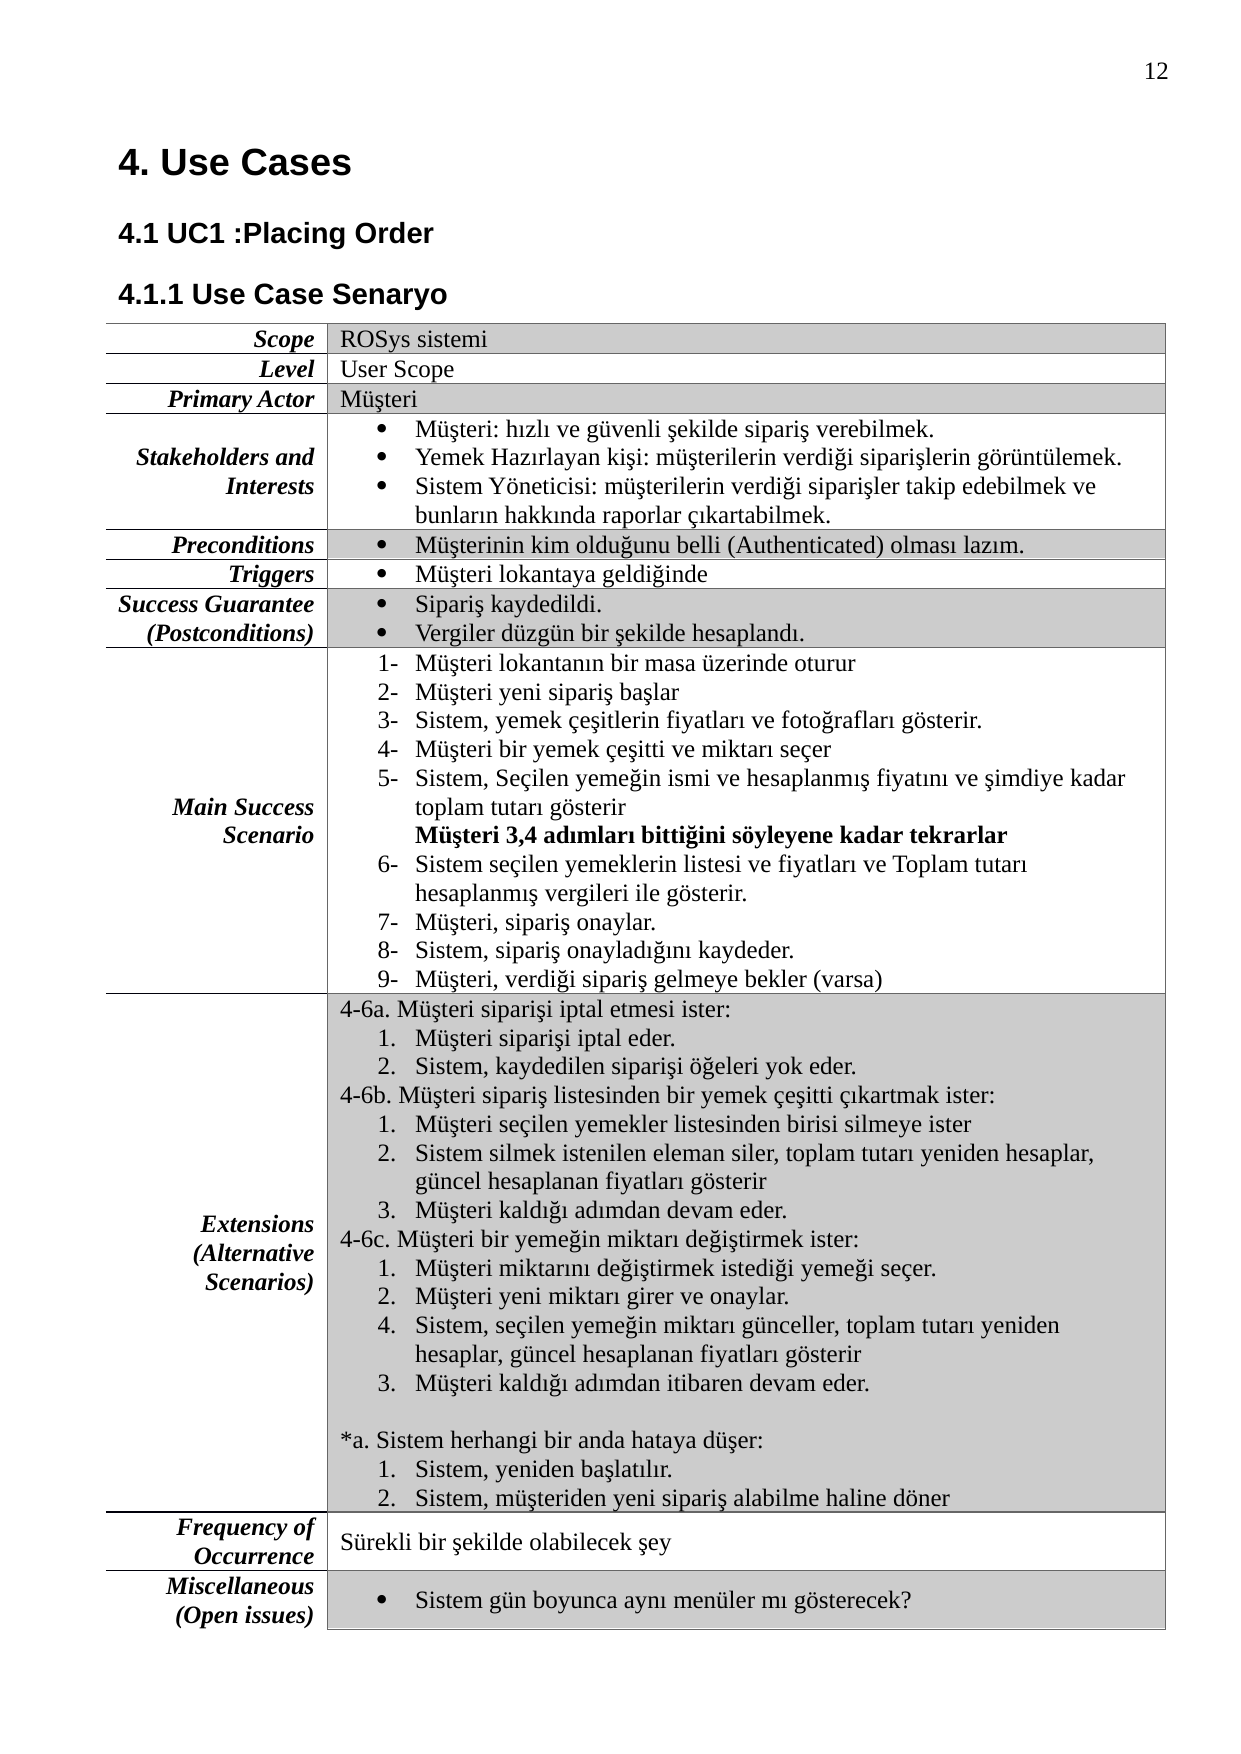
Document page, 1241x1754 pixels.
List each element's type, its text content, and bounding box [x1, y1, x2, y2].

table_cell Müşteri: hızlı ve güvenli şekilde sipariş verebilmek. Yemek Hazırlayan kişi: müşterilerin verdiği siparişlerin görüntülemek. Sistem Yöneticisi: müşterilerin verdiği siparişler takip edebilmek ve bunların hakkında raporlar çıkartabilmek. [328, 414, 1165, 529]
table_cell Müşteri [328, 384, 1165, 413]
table_cell Triggers [106, 560, 327, 588]
table_cell Success Guarantee (Postconditions) [106, 589, 327, 647]
table_header ROSys sistemi [328, 324, 1165, 353]
table_cell Stakeholders and Interests [106, 414, 327, 529]
table_cell Miscellaneous (Open issues) [106, 1571, 327, 1628]
table_cell Frequency of Occurrence [106, 1513, 327, 1570]
table_cell Sistem gün boyunca aynı menüler mı gösterecek? [328, 1571, 1165, 1628]
subtitle 4.1 UC1 :Placing Order [118, 216, 1168, 250]
table_header Scope [106, 324, 327, 353]
table_cell Müşteri lokantaya geldiğinde [328, 560, 1165, 588]
table_cell Main Success Scenario [106, 648, 327, 993]
table_cell 4-6a. Müşteri siparişi iptal etmesi ister: Müşteri siparişi iptal eder. Sistem, kaydedilen siparişi öğeleri yok eder. 4-6b. Müşteri sipariş listesinden bir yemek çeşitti çıkartmak ister: Müşteri seçilen yemekler listesinden birisi silmeye ister Sistem silmek istenilen eleman siler, toplam tutarı yeniden hesaplar, güncel hesaplanan fiyatları gösterir Müşteri kaldığı adımdan devam eder. 4-6c. Müşteri bir yemeğin miktarı değiştirmek ister: Müşteri miktarını değiştirmek istediği yemeği seçer. Müşteri yeni miktarı girer ve onaylar. Sistem, seçilen yemeğin miktarı günceller, toplam tutarı yeniden hesaplar, güncel hesaplanan fiyatları gösterir Müşteri kaldığı adımdan itibaren devam eder. *a. Sistem herhangi bir anda hataya düşer: Sistem, yeniden başlatılır. Sistem, müşteriden yeni sipariş alabilme haline döner [328, 994, 1165, 1511]
table_cell Müşterinin kim olduğunu belli (Authenticated) olması lazım. [328, 530, 1165, 558]
table_cell Preconditions [106, 530, 327, 558]
subtitle 4.1.1 Use Case Senaryo [118, 277, 1168, 311]
table_cell Primary Actor [106, 384, 327, 413]
table_cell Level [106, 354, 327, 383]
table_cell Sipariş kaydedildi. Vergiler düzgün bir şekilde hesaplandı. [328, 589, 1165, 647]
table_cell User Scope [328, 354, 1165, 383]
table_cell Sürekli bir şekilde olabilecek şey [328, 1513, 1165, 1570]
subtitle 4. Use Cases [118, 139, 1168, 183]
table_cell Müşteri lokantanın bir masa üzerinde oturur Müşteri yeni sipariş başlar Sistem, yemek çeşitlerin fiyatları ve fotoğrafları gösterir. Müşteri bir yemek çeşitti ve miktarı seçer Sistem, Seçilen yemeğin ismi ve hesaplanmış fiyatını ve şimdiye kadar toplam tutarı gösterir Müşteri 3,4 adımları bittiğini söyleyene kadar tekrarlar Sistem seçilen yemeklerin listesi ve fiyatları ve Toplam tutarı hesaplanmış vergileri ile gösterir. Müşteri, sipariş onaylar. Sistem, sipariş onayladığını kaydeder. Müşteri, verdiği sipariş gelmeye bekler (varsa) [328, 648, 1165, 993]
table_cell Extensions (Alternative Scenarios) [106, 994, 327, 1511]
